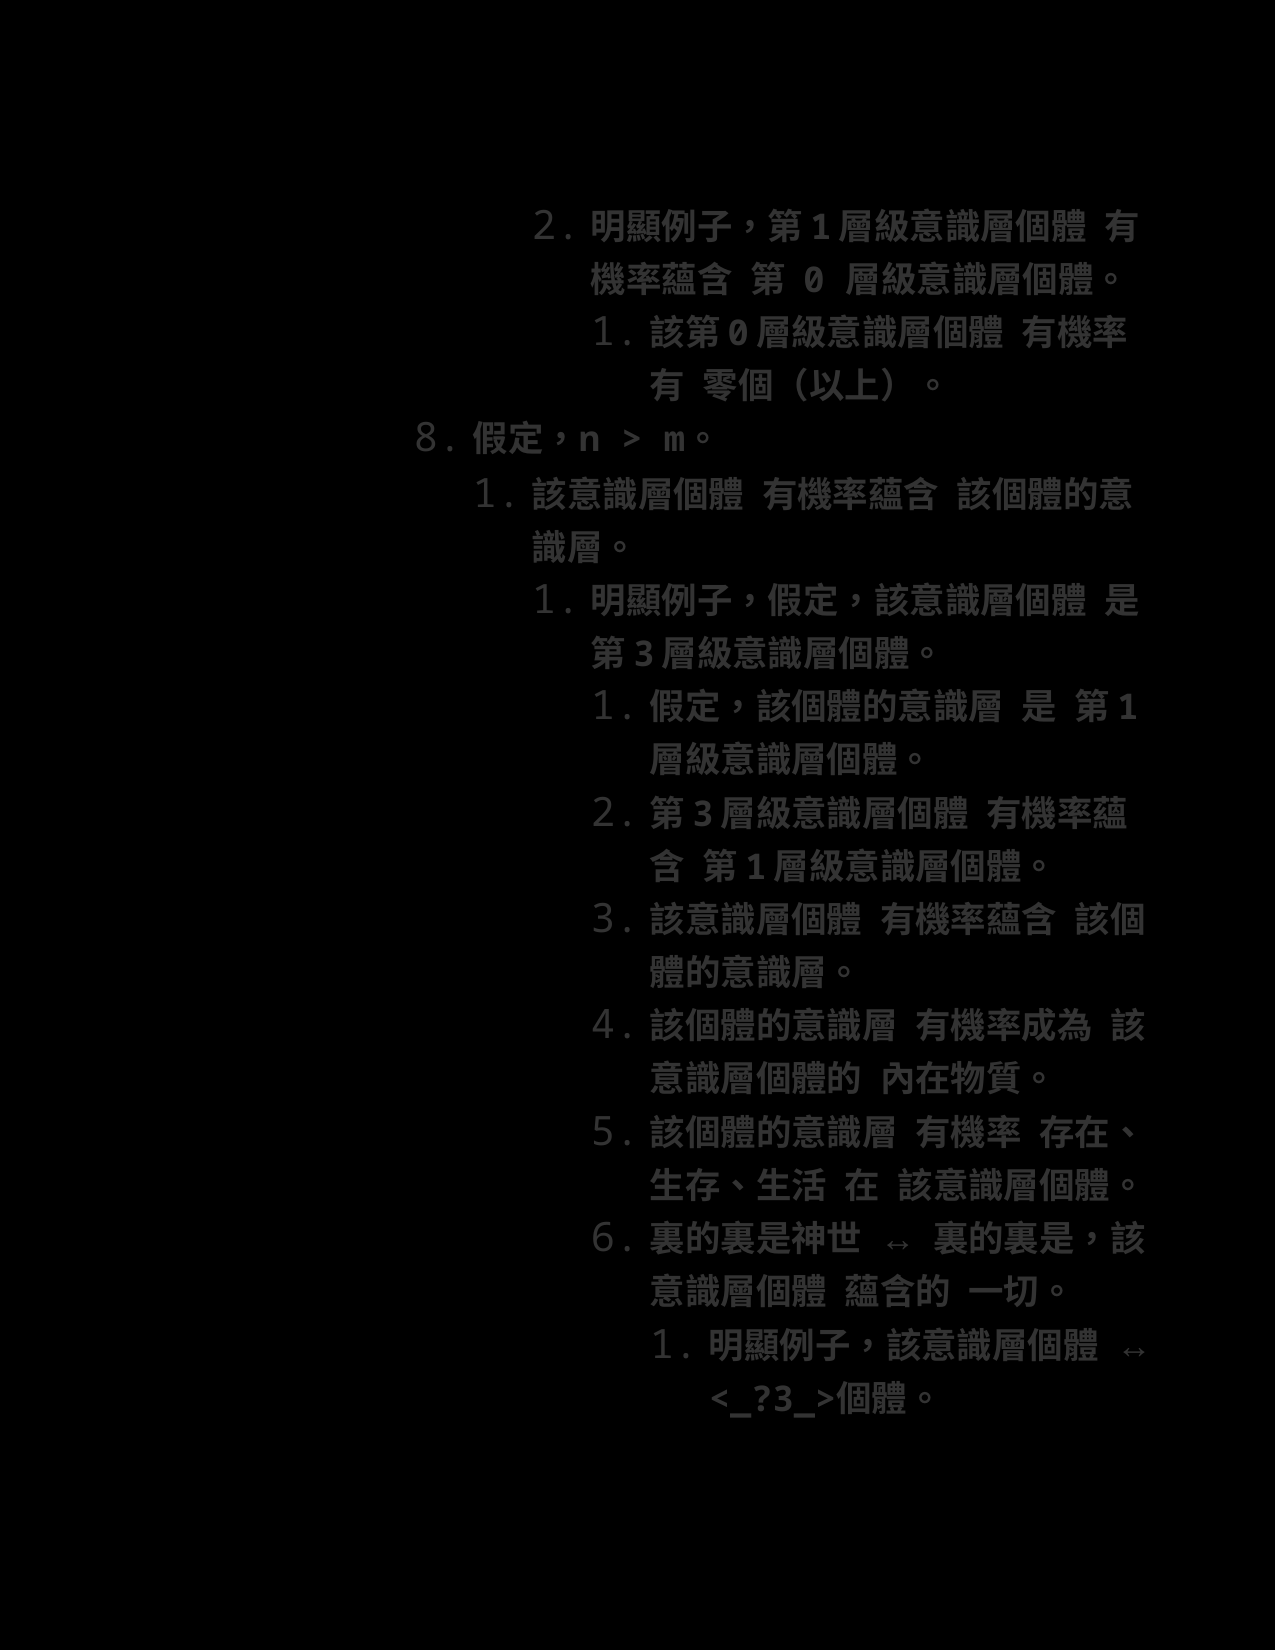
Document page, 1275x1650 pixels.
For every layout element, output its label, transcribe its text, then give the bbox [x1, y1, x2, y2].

list 該第0層級意識層個體 有機率有 零個（以上）。 [591, 302, 1157, 409]
list 假定，n > m。 [413, 409, 1157, 464]
list 該個體的意識層 有機率 存在、生存、生活 在 該意識層個體。 [591, 1102, 1157, 1208]
list 第3層級意識層個體 有機率蘊含 第1層級意識層個體。 [591, 783, 1157, 889]
list 明顯例子，該意識層個體 ↔ <_?3_>個體。 [649, 1315, 1157, 1421]
list 該意識層個體 有機率蘊含 該個體的意識層。 [472, 464, 1157, 570]
list 裏的裏是神世 ↔ 裏的裏是，該意識層個體 蘊含的 一切。 [591, 1208, 1157, 1315]
list 假定，該個體的意識層 是 第1層級意識層個體。 [591, 677, 1157, 783]
list 明顯例子，第1層級意識層個體 有機率蘊含 第 0 層級意識層個體。 [532, 196, 1157, 302]
list 該意識層個體 有機率蘊含 該個體的意識層。 [591, 889, 1157, 996]
list 明顯例子，假定，該意識層個體 是 第3層級意識層個體。 [532, 570, 1157, 677]
list 該個體的意識層 有機率成為 該意識層個體的 內在物質。 [591, 996, 1157, 1102]
